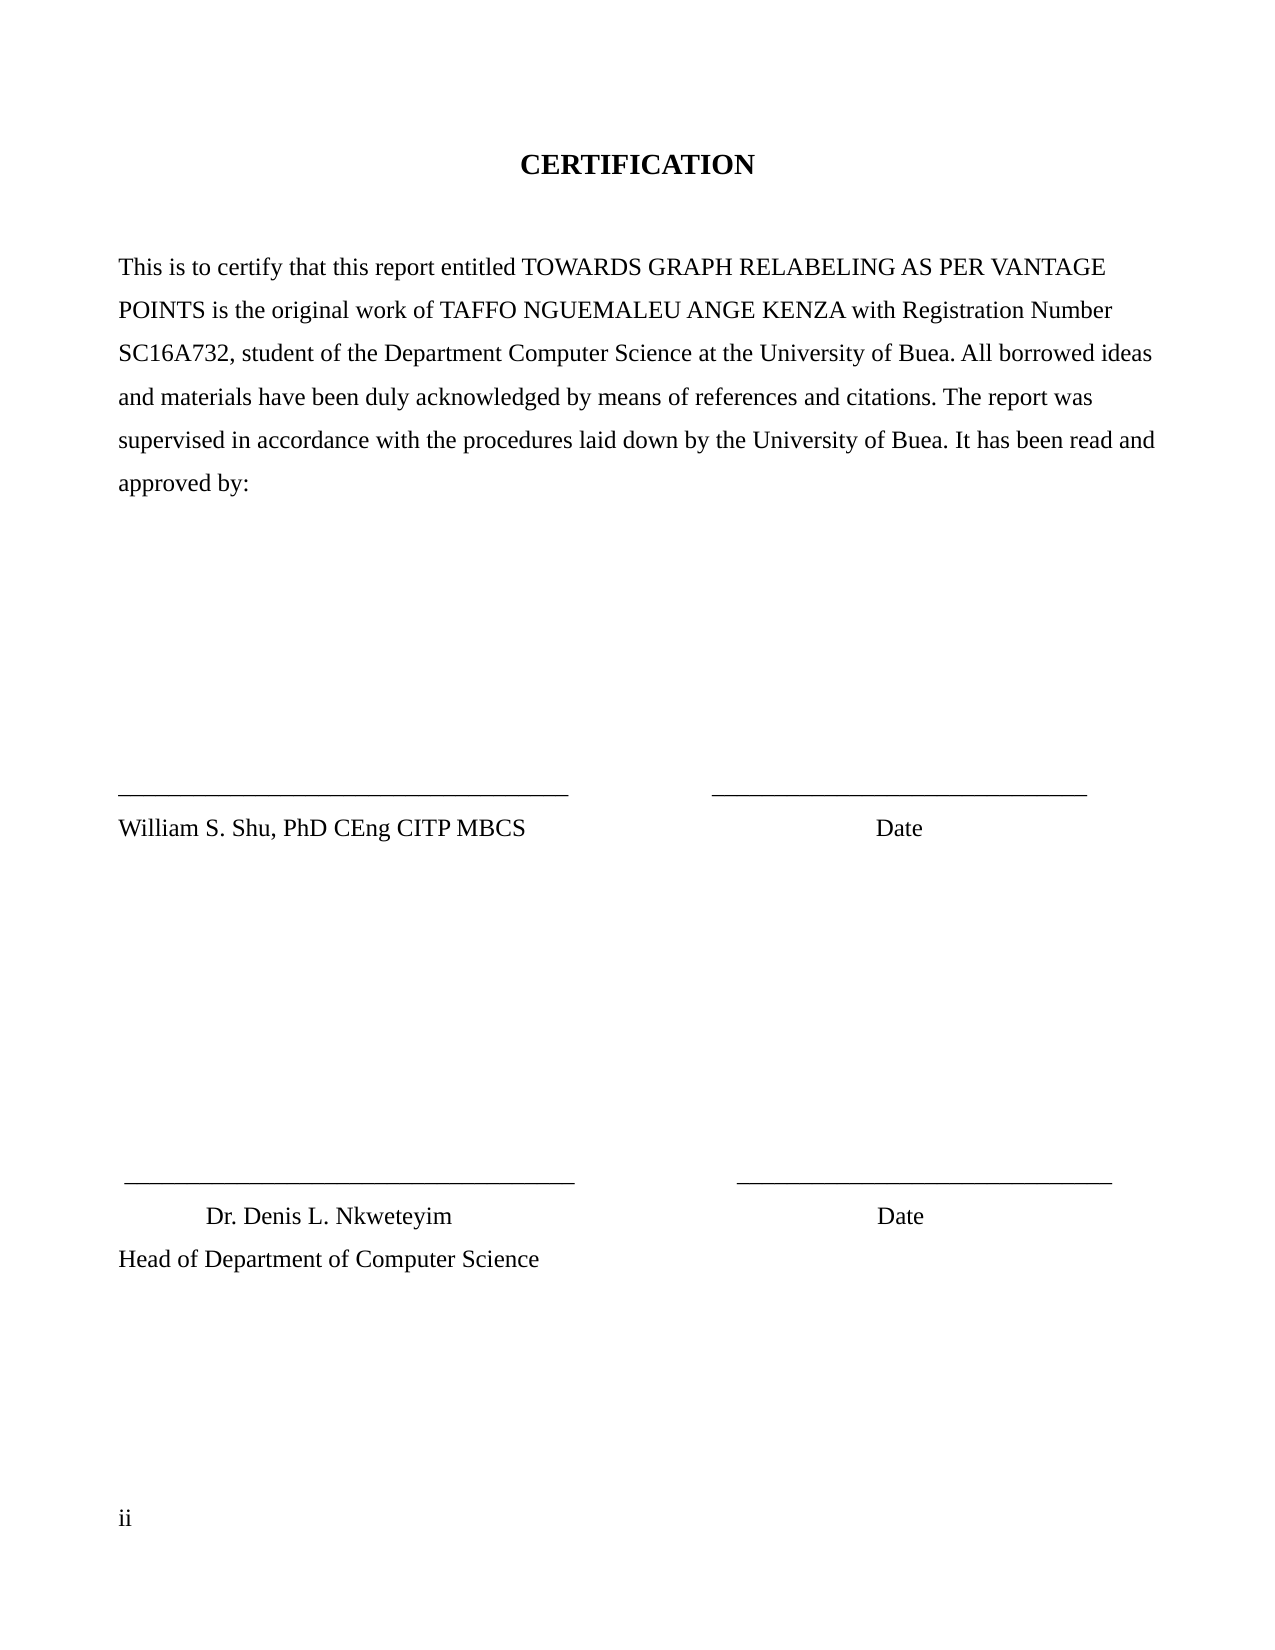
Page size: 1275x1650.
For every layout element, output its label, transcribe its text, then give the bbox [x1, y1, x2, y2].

text William S. Shu, PhD CEng CITP MBCS Date [118, 813, 1157, 842]
text Dr. Denis L. Nkweteyim Date [118, 1201, 1157, 1230]
text ____________________________________ ______________________________ [118, 1158, 1157, 1187]
text CERTIFICATION [118, 147, 1157, 180]
text Head of Department of Computer Science [118, 1244, 1157, 1273]
text This is to certify that this report entitled TOWARDS GRAPH RELABELING AS PER VANTAGE POINTS is the original work of TAFFO NGUEMALEU ANGE KENZA with Registration Number SC16A732, student of the Department Computer Science at the University of Buea. All borrowed ideas and materials have been duly acknowledged by means of references and citations. The report was supervised in accordance with the procedures laid down by the University of Buea. It has been read and approved by: [118, 252, 1157, 497]
text ____________________________________ ______________________________ [118, 770, 1157, 798]
